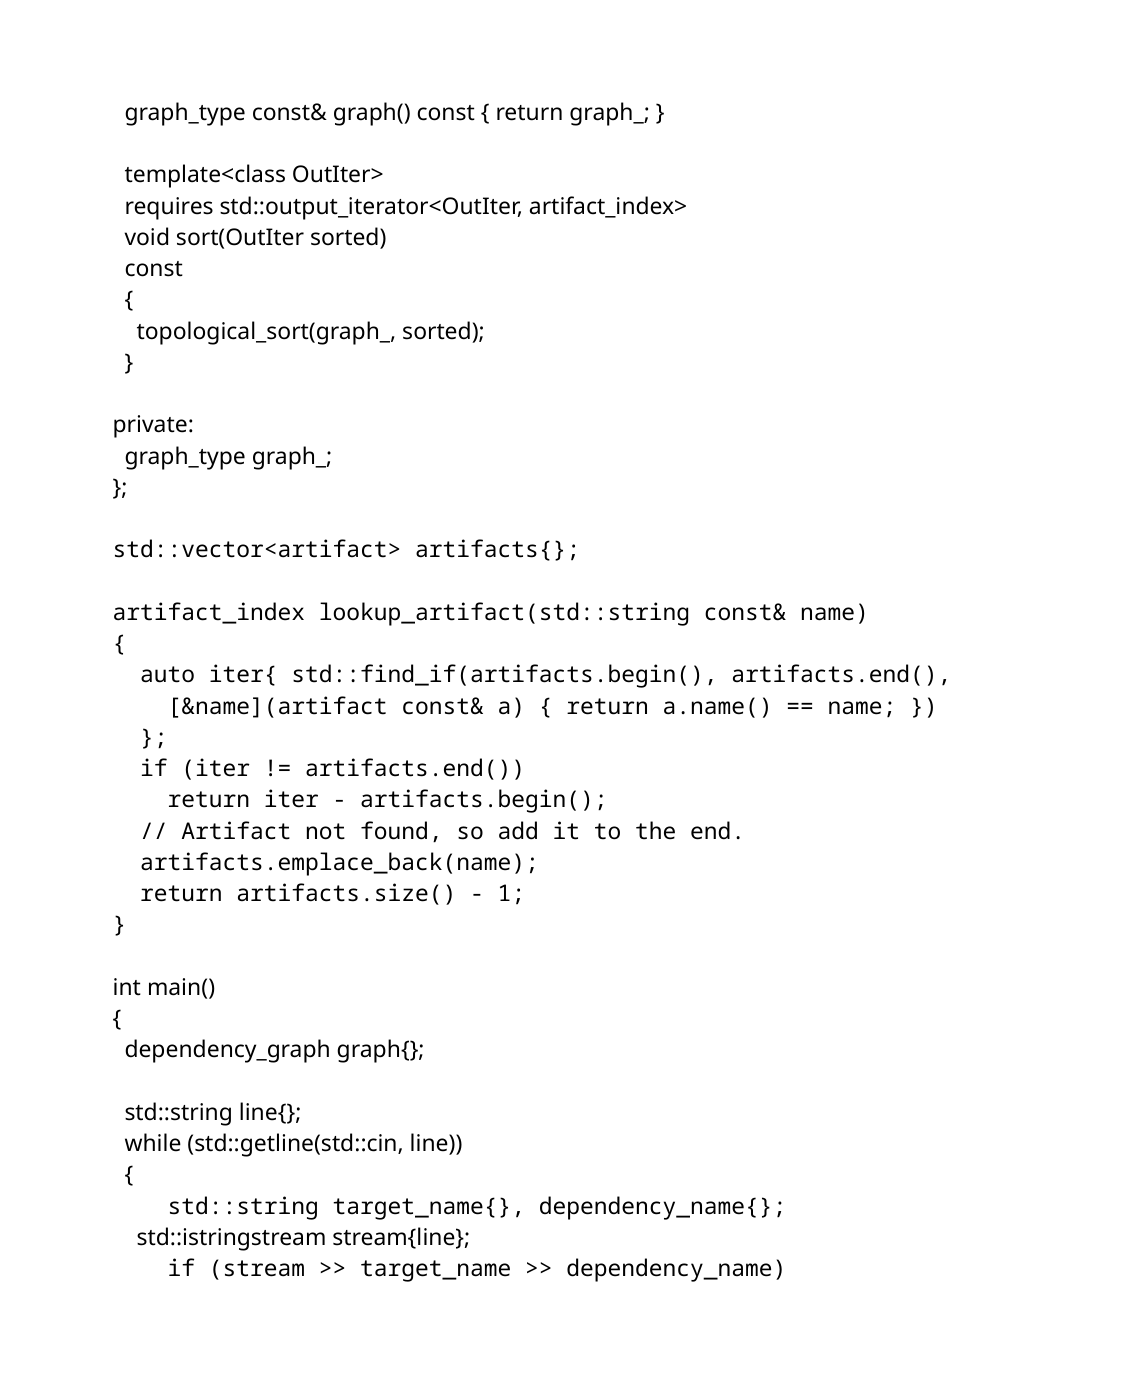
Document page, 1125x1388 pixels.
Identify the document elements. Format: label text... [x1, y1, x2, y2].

text auto iter{ std::find_if(artifacts.begin(), artifacts.end(), [112, 658, 1012, 690]
text { [112, 1158, 1012, 1190]
text const [112, 252, 1012, 283]
text std::string target_name{}, dependency_name{}; [112, 1190, 1012, 1221]
text std::vector<artifact> artifacts{}; [112, 533, 1012, 565]
text template<class OutIter> [112, 158, 1012, 190]
text graph_type const& graph() const { return graph_; } [112, 96, 1012, 127]
text int main() [112, 971, 1012, 1002]
text artifact_index lookup_artifact(std::string const& name) [112, 596, 1012, 627]
text topological_sort(graph_, sorted); [112, 315, 1012, 346]
text if (stream >> target_name >> dependency_name) [112, 1252, 1012, 1283]
text { [112, 1002, 1012, 1033]
text }; [112, 471, 1012, 502]
text } [112, 908, 1012, 940]
text requires std::output_iterator<OutIter, artifact_index> [112, 190, 1012, 221]
text return artifacts.size() - 1; [112, 877, 1012, 908]
text graph_type graph_; [112, 440, 1012, 471]
text std::string line{}; [112, 1096, 1012, 1127]
text [&name](artifact const& a) { return a.name() == name; }) [112, 690, 1012, 721]
text if (iter != artifacts.end()) [112, 752, 1012, 783]
text return iter - artifacts.begin(); [112, 783, 1012, 815]
text std::istringstream stream{line}; [112, 1221, 1012, 1252]
text // Artifact not found, so add it to the end. [112, 815, 1012, 846]
text }; [112, 721, 1012, 752]
text dependency_graph graph{}; [112, 1033, 1012, 1065]
text { [112, 283, 1012, 315]
text } [112, 346, 1012, 377]
text while (std::getline(std::cin, line)) [112, 1127, 1012, 1158]
text private: [112, 408, 1012, 440]
text void sort(OutIter sorted) [112, 221, 1012, 252]
text { [112, 627, 1012, 658]
text artifacts.emplace_back(name); [112, 846, 1012, 877]
